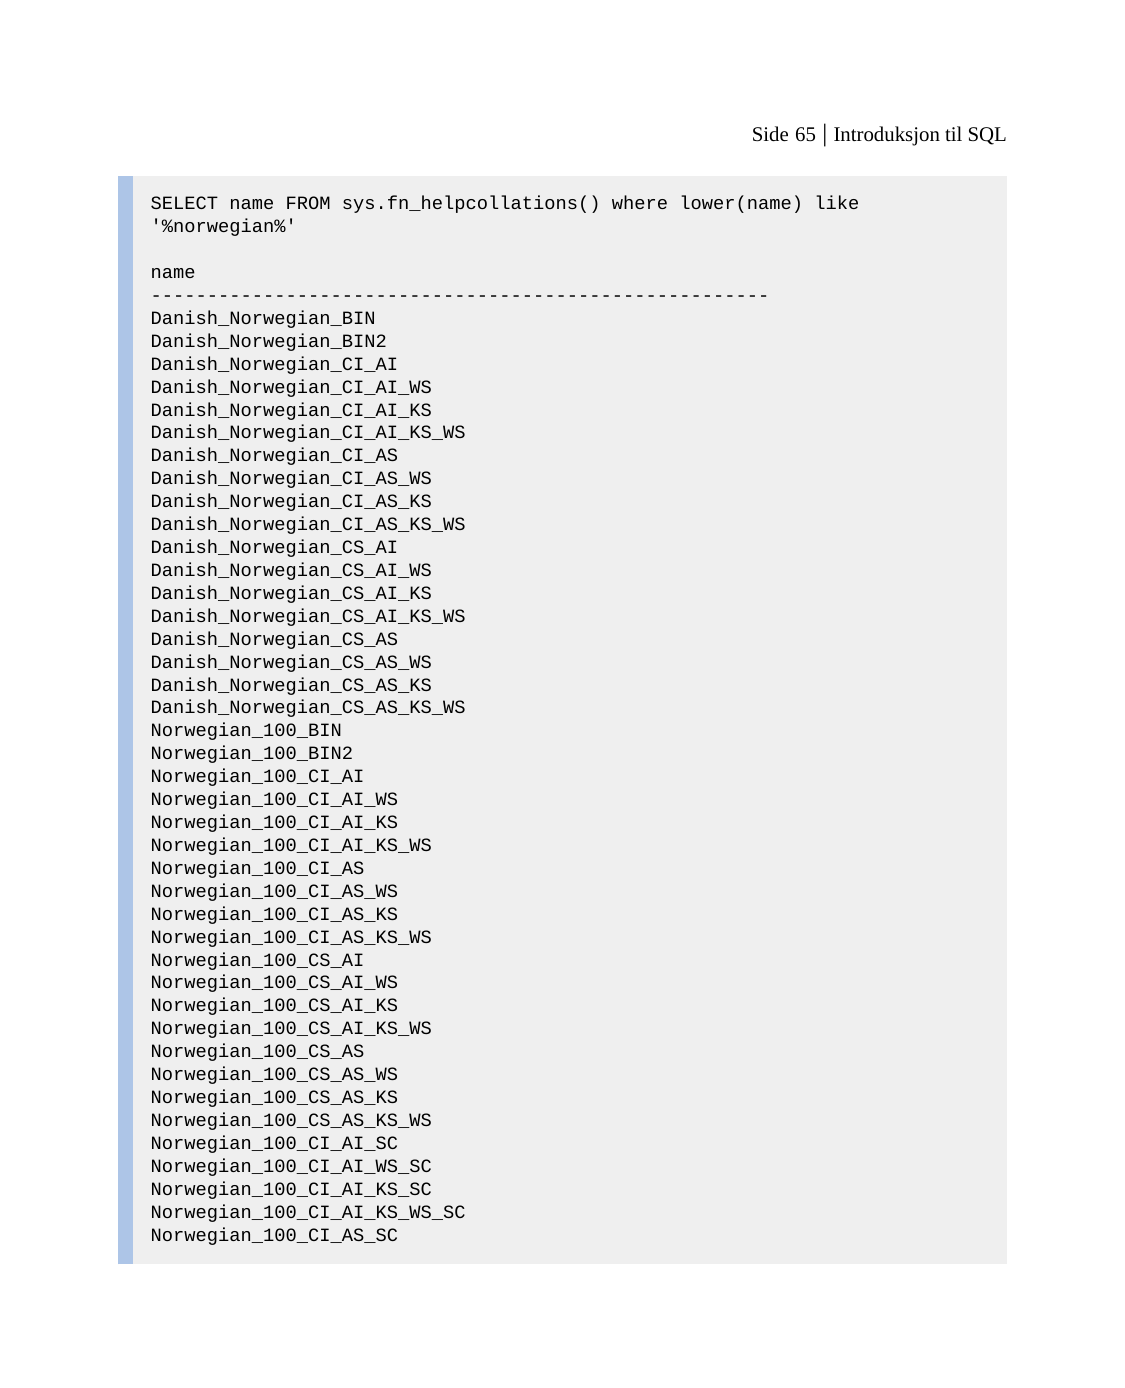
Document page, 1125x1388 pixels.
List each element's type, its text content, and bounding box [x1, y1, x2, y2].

text name ------------------------------------------------------- Danish_Norwegian_BIN Danish_Norwegian_BIN2 Danish_Norwegian_CI_AI Danish_Norwegian_CI_AI_WS Danish_Norwegian_CI_AI_KS Danish_Norwegian_CI_AI_KS_WS Danish_Norwegian_CI_AS Danish_Norwegian_CI_AS_WS Danish_Norwegian_CI_AS_KS Danish_Norwegian_CI_AS_KS_WS Danish_Norwegian_CS_AI Danish_Norwegian_CS_AI_WS Danish_Norwegian_CS_AI_KS Danish_Norwegian_CS_AI_KS_WS Danish_Norwegian_CS_AS Danish_Norwegian_CS_AS_WS Danish_Norwegian_CS_AS_KS Danish_Norwegian_CS_AS_KS_WS Norwegian_100_BIN Norwegian_100_BIN2 Norwegian_100_CI_AI Norwegian_100_CI_AI_WS Norwegian_100_CI_AI_KS Norwegian_100_CI_AI_KS_WS Norwegian_100_CI_AS Norwegian_100_CI_AS_WS Norwegian_100_CI_AS_KS Norwegian_100_CI_AS_KS_WS Norwegian_100_CS_AI Norwegian_100_CS_AI_WS Norwegian_100_CS_AI_KS Norwegian_100_CS_AI_KS_WS Norwegian_100_CS_AS Norwegian_100_CS_AS_WS Norwegian_100_CS_AS_KS Norwegian_100_CS_AS_KS_WS Norwegian_100_CI_AI_SC Norwegian_100_CI_AI_WS_SC Norwegian_100_CI_AI_KS_SC Norwegian_100_CI_AI_KS_WS_SC Norwegian_100_CI_AS_SC [133, 245, 1007, 1264]
text SELECT name FROM sys.fn_helpcollations() where lower(name) like '%norwegian%' [133, 176, 1007, 245]
